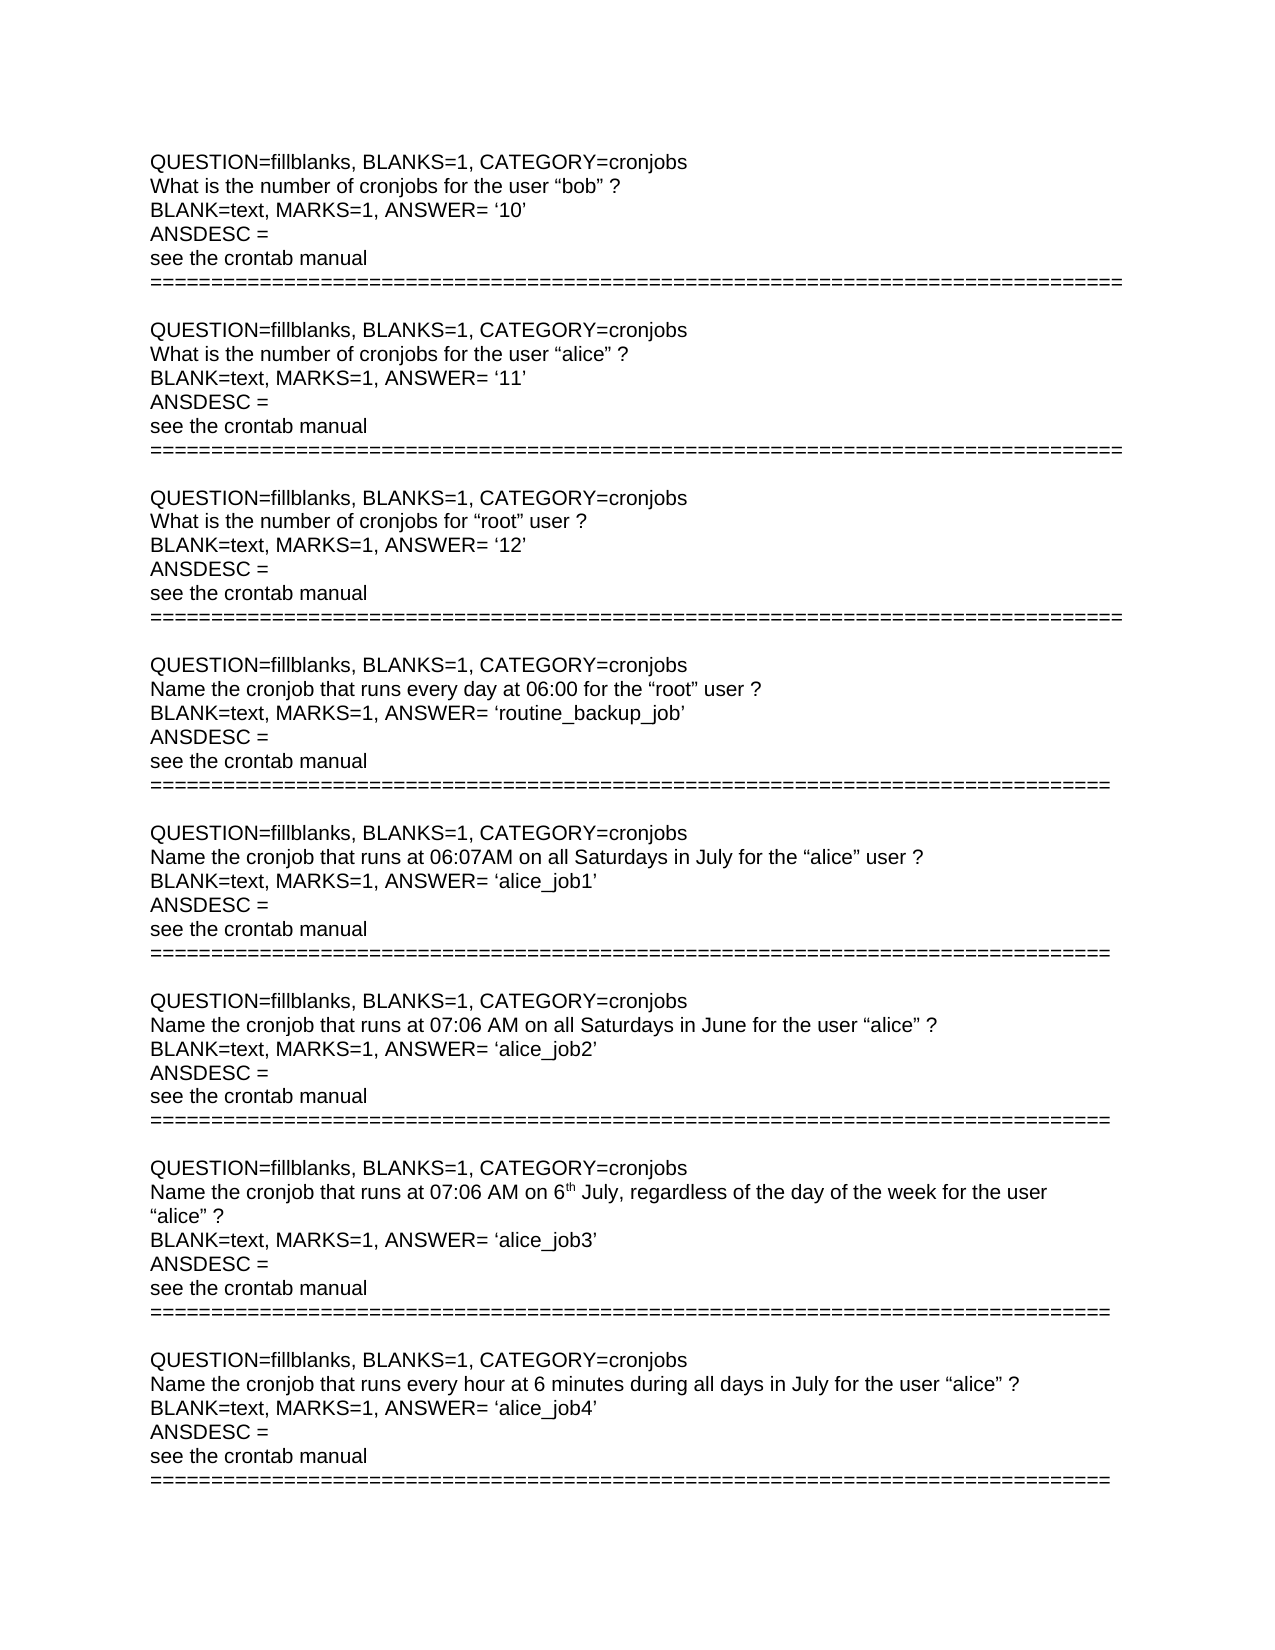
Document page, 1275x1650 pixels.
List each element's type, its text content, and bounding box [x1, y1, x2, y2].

text BLANK=text, MARKS=1, ANSWER= ‘routine_backup_job’ [150, 701, 1125, 725]
text see the crontab manual [150, 413, 1125, 437]
text QUESTION=fillblanks, BLANKS=1, CATEGORY=cronjobs [150, 653, 1125, 677]
text ANSDESC = [150, 893, 1125, 917]
text BLANK=text, MARKS=1, ANSWER= ‘alice_job2’ [150, 1036, 1125, 1060]
text see the crontab manual [150, 246, 1125, 270]
text QUESTION=fillblanks, BLANKS=1, CATEGORY=cronjobs [150, 318, 1125, 342]
text ANSDESC = [150, 1420, 1125, 1444]
text ANSDESC = [150, 1252, 1125, 1276]
list =============================================================================== [150, 1108, 1125, 1132]
text see the crontab manual [150, 1276, 1125, 1300]
text Name the cronjob that runs every hour at 6 minutes during all days in July for the user “alice” ? [150, 1372, 1125, 1396]
text What is the number of cronjobs for “root” user ? [150, 509, 1125, 533]
text BLANK=text, MARKS=1, ANSWER= ‘alice_job1’ [150, 869, 1125, 893]
text QUESTION=fillblanks, BLANKS=1, CATEGORY=cronjobs [150, 821, 1125, 845]
text Name the cronjob that runs at 07:06 AM on all Saturdays in June for the user “alice” ? [150, 1012, 1125, 1036]
text see the crontab manual [150, 917, 1125, 941]
text ================================================================================ [150, 437, 1125, 461]
list =============================================================================== [150, 941, 1125, 964]
text ANSDESC = [150, 557, 1125, 581]
text ================================================================================ [150, 605, 1125, 629]
text What is the number of cronjobs for the user “bob” ? [150, 174, 1125, 198]
text QUESTION=fillblanks, BLANKS=1, CATEGORY=cronjobs [150, 1156, 1125, 1180]
text BLANK=text, MARKS=1, ANSWER= ‘12’ [150, 533, 1125, 557]
list =============================================================================== [150, 773, 1125, 797]
text QUESTION=fillblanks, BLANKS=1, CATEGORY=cronjobs [150, 485, 1125, 509]
list =============================================================================== [150, 1468, 1125, 1492]
text see the crontab manual [150, 749, 1125, 773]
text BLANK=text, MARKS=1, ANSWER= ‘alice_job4’ [150, 1396, 1125, 1420]
text What is the number of cronjobs for the user “alice” ? [150, 342, 1125, 366]
text QUESTION=fillblanks, BLANKS=1, CATEGORY=cronjobs [150, 150, 1125, 174]
text see the crontab manual [150, 581, 1125, 605]
text ANSDESC = [150, 1060, 1125, 1084]
text Name the cronjob that runs at 06:07AM on all Saturdays in July for the “alice” user ? [150, 845, 1125, 869]
text ================================================================================ [150, 270, 1125, 294]
text ANSDESC = [150, 222, 1125, 246]
text BLANK=text, MARKS=1, ANSWER= ‘10’ [150, 198, 1125, 222]
text see the crontab manual [150, 1444, 1125, 1468]
text BLANK=text, MARKS=1, ANSWER= ‘11’ [150, 366, 1125, 389]
text Name the cronjob that runs every day at 06:00 for the “root” user ? [150, 677, 1125, 701]
text ANSDESC = [150, 725, 1125, 749]
list =============================================================================== [150, 1300, 1125, 1324]
text QUESTION=fillblanks, BLANKS=1, CATEGORY=cronjobs [150, 988, 1125, 1012]
text see the crontab manual [150, 1084, 1125, 1108]
text Name the cronjob that runs at 07:06 AM on 6th July, regardless of the day of the week for the user “alice” ? [150, 1180, 1125, 1228]
text ANSDESC = [150, 389, 1125, 413]
text BLANK=text, MARKS=1, ANSWER= ‘alice_job3’ [150, 1228, 1125, 1252]
text QUESTION=fillblanks, BLANKS=1, CATEGORY=cronjobs [150, 1348, 1125, 1372]
